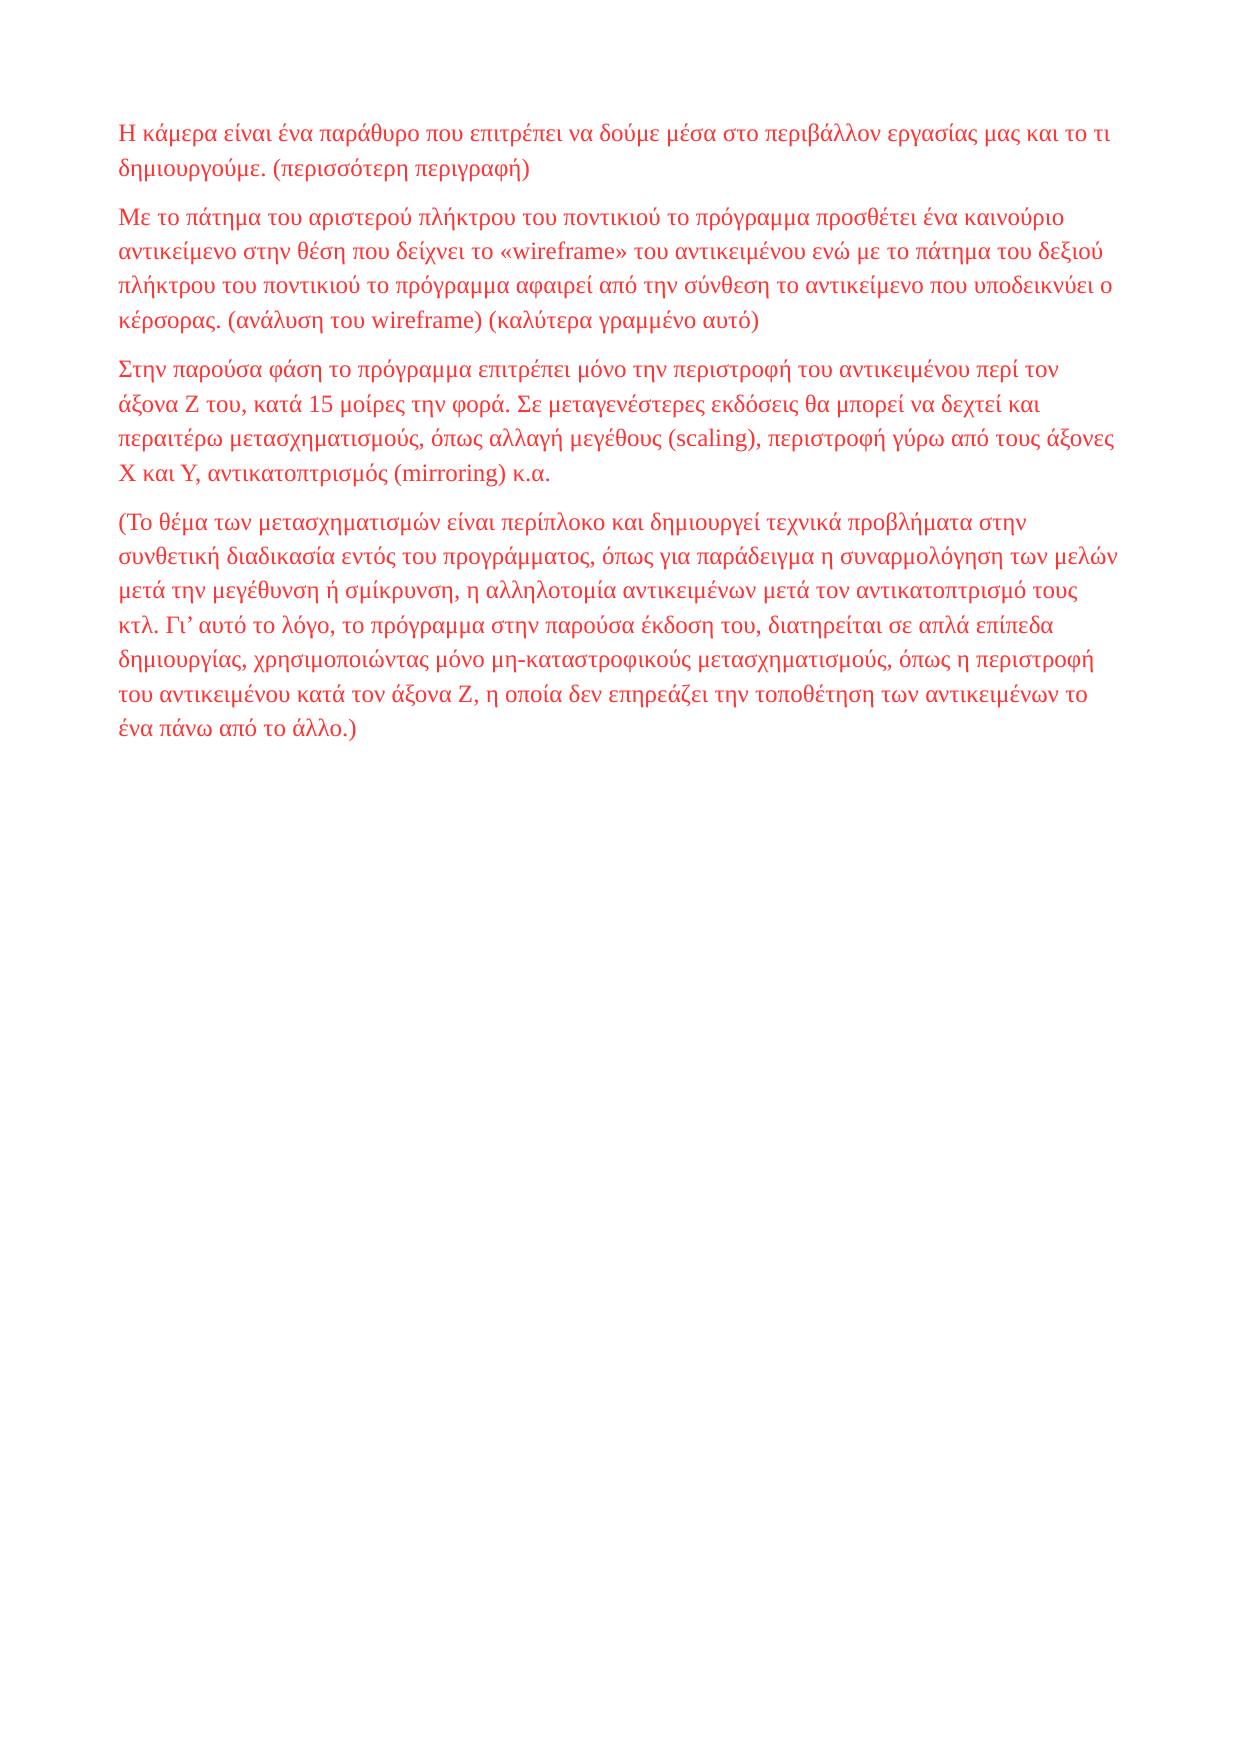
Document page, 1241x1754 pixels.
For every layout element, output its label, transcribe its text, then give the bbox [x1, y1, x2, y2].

text Η κάμερα είναι ένα παράθυρο που επιτρέπει να δούμε μέσα στο περιβάλλον εργασίας μας και το τι δημιουργούμε. (περισσότερη περιγραφή) [118, 118, 1122, 181]
text Με το πάτημα του αριστερού πλήκτρου του ποντικιού το πρόγραμμα προσθέτει ένα καινούριο αντικείμενο στην θέση που δείχνει το «wireframe» του αντικειμένου ενώ με το πάτημα του δεξιού πλήκτρου του ποντικιού το πρόγραμμα αφαιρεί από την σύνθεση το αντικείμενο που υποδεικνύει ο κέρσορας. (ανάλυση του wireframe) (καλύτερα γραμμένο αυτό) [118, 202, 1122, 334]
text Στην παρούσα φάση το πρόγραμμα επιτρέπει μόνο την περιστροφή του αντικειμένου περί τον άξονα Ζ του, κατά 15 μοίρες την φορά. Σε μεταγενέστερες εκδόσεις θα μπορεί να δεχτεί και περαιτέρω μετασχηματισμούς, όπως αλλαγή μεγέθους (scaling), περιστροφή γύρω από τους άξονες Χ και Υ, αντικατοπτρισμός (mirroring) κ.α. [118, 354, 1122, 486]
text (Το θέμα των μετασχηματισμών είναι περίπλοκο και δημιουργεί τεχνικά προβλήματα στην συνθετική διαδικασία εντός του προγράμματος, όπως για παράδειγμα η συναρμολόγηση των μελών μετά την μεγέθυνση ή σμίκρυνση, η αλληλοτομία αντικειμένων μετά τον αντικατοπτρισμό τους κτλ. Γι’ αυτό το λόγο, το πρόγραμμα στην παρούσα έκδοση του, διατηρείται σε απλά επίπεδα δημιουργίας, χρησιμοποιώντας μόνο μη-καταστροφικούς μετασχηματισμούς, όπως η περιστροφή του αντικειμένου κατά τον άξονα Ζ, η οποία δεν επηρεάζει την τοποθέτηση των αντικειμένων το ένα πάνω από το άλλο.) [118, 507, 1122, 742]
